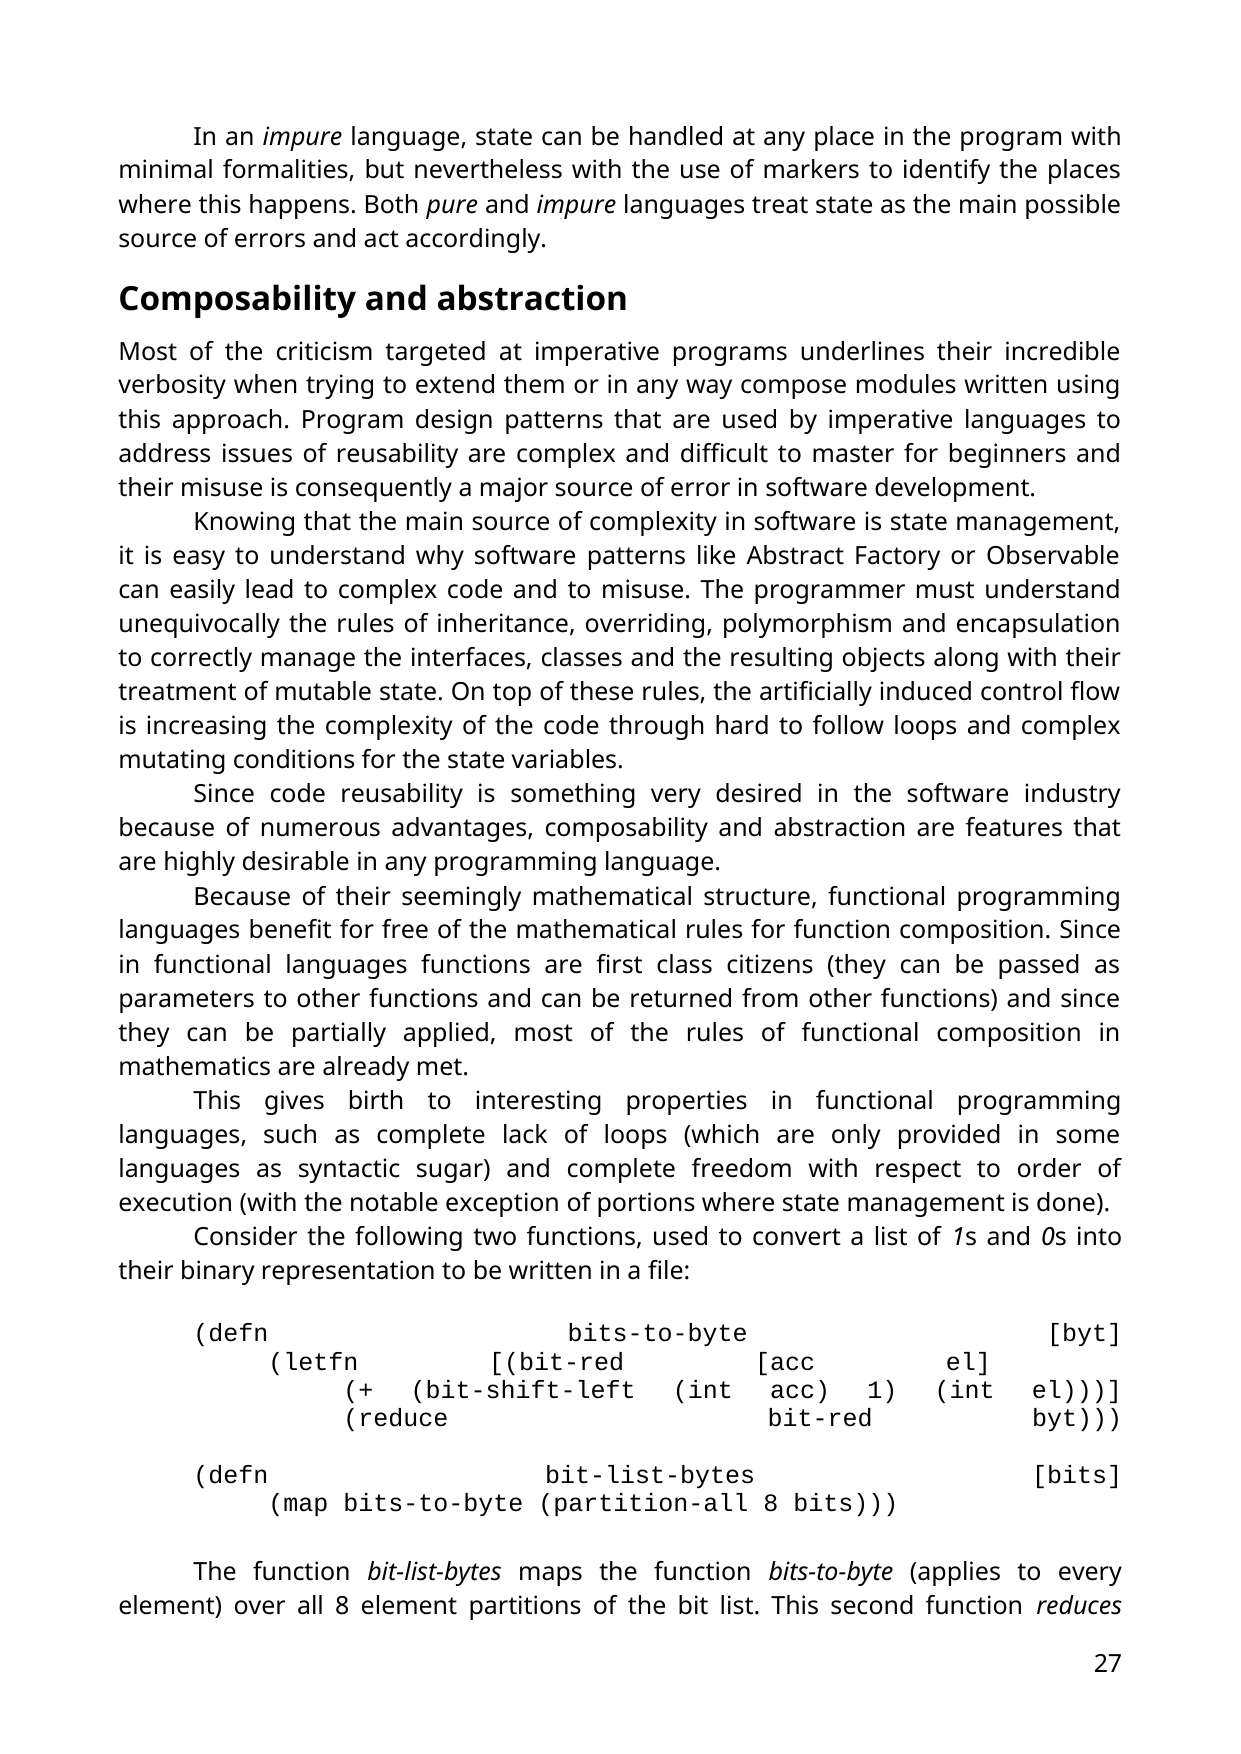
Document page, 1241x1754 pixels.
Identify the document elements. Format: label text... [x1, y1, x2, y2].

text This gives birth to interesting properties in functional programming languages, such as complete lack of loops (which are only provided in some languages as syntactic sugar) and complete freedom with respect to order of execution (with the notable exception of portions where state management is done). [118, 1082, 1122, 1219]
text Knowing that the main source of complexity in software is state management, it is easy to understand why software patterns like Abstract Factory or Observable can easily lead to complex code and to misuse. The programmer must understand unequivocally the rules of inheritance, overriding, polymorphism and encapsulation to correctly manage the interfaces, classes and the resulting objects along with their treatment of mutable state. On top of these rules, the artificially induced control flow is increasing the complexity of the code through hard to follow loops and complex mutating conditions for the state variables. [118, 503, 1122, 776]
text Most of the criticism targeted at imperative programs underlines their incredible verbosity when trying to extend them or in any way compose modules written using this approach. Program design patterns that are used by imperative languages to address issues of reusability are complex and difficult to master for beginners and their misuse is consequently a major source of error in software development. [118, 333, 1122, 503]
text (defn bits-to-byte [byt] (letfn [(bit-red [acc el] (+ (bit-shift-left (int acc) 1) (int el)))] (reduce bit-red byt))) (defn bit-list-bytes [bits] (map bits-to-byte (partition-all 8 bits))) [193, 1321, 1122, 1519]
text In an impure language, state can be handled at any place in the program with minimal formalities, but nevertheless with the use of markers to identify the places where this happens. Both pure and impure languages treat state as the main possible source of errors and act accordingly. [118, 118, 1122, 254]
text Since code reusability is something very desired in the software industry because of numerous advantages, composability and abstraction are features that are highly desirable in any programming language. [118, 776, 1122, 878]
text The function bit-list-bytes maps the function bits-to-byte (applies to every element) over all 8 element partitions of the bit list. This second function reduces [118, 1553, 1122, 1621]
subtitle Composability and abstraction [118, 275, 1122, 321]
text Consider the following two functions, used to convert a list of 1s and 0s into their binary representation to be written in a file: [118, 1219, 1122, 1287]
text Because of their seemingly mathematical structure, functional programming languages benefit for free of the mathematical rules for function composition. Since in functional languages functions are first class citizens (they can be passed as parameters to other functions and can be returned from other functions) and since they can be partially applied, most of the rules of functional composition in mathematics are already met. [118, 878, 1122, 1082]
